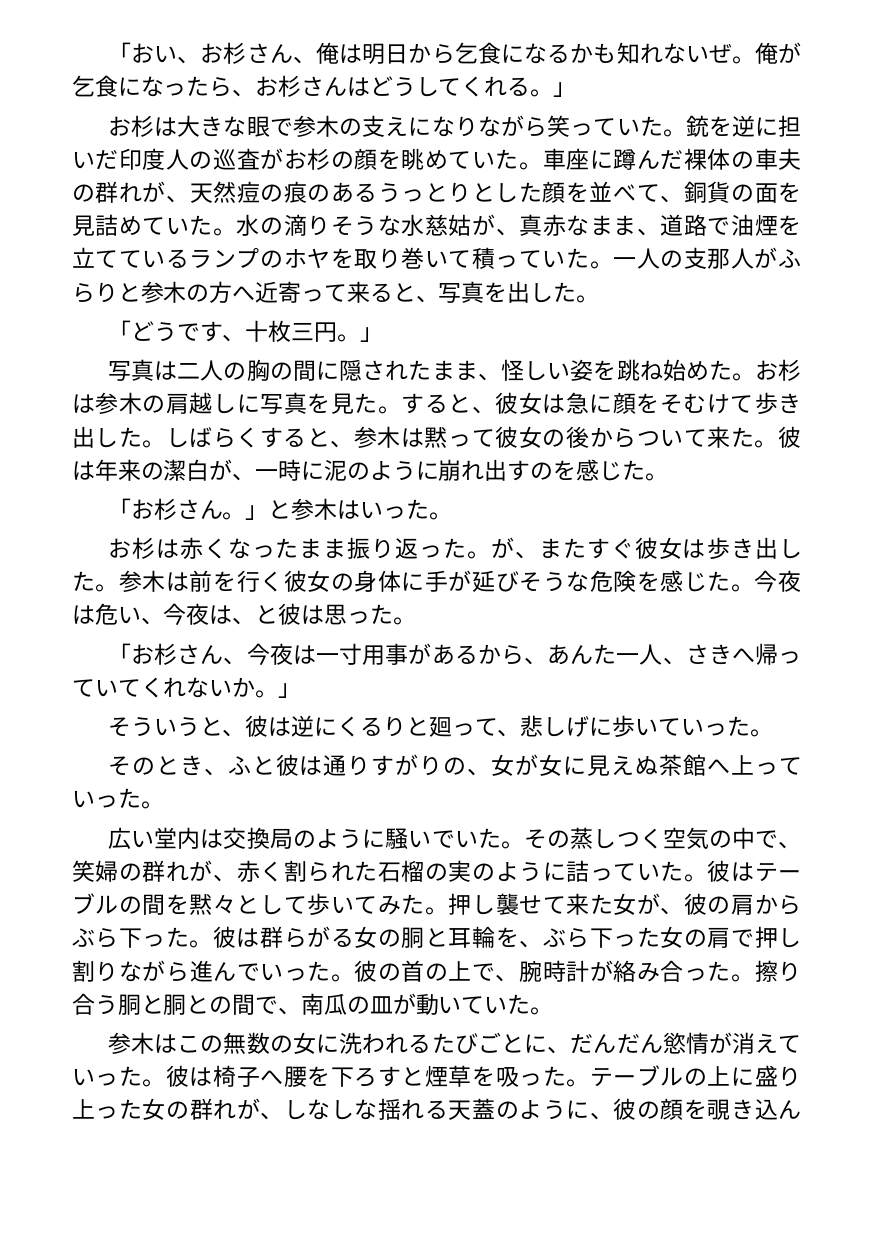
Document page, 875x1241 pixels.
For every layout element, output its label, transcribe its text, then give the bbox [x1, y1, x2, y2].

text 「お杉さん。」と参木はいった。 [72, 492, 802, 525]
text 「おい、お杉さん、俺は明日から乞食になるかも知れないぜ。俺が乞食になったら、お杉さんはどうしてくれる。」 [72, 36, 802, 102]
text お杉は赤くなったまま振り返った。が、またすぐ彼女は歩き出した。参木は前を行く彼女の身体に手が延びそうな危険を感じた。今夜は危い、今夜は、と彼は思った。 [72, 531, 802, 631]
text そういうと、彼は逆にくるりと廻って、悲しげに歩いていった。 [72, 709, 802, 742]
text 広い堂内は交換局のように騒いでいた。その蒸しつく空気の中で、笑婦の群れが、赤く割られた石榴の実のように詰っていた。彼はテーブルの間を黙々として歩いてみた。押し襲せて来た女が、彼の肩からぶら下った。彼は群らがる女の胴と耳輪を、ぶら下った女の肩で押し割りながら進んでいった。彼の首の上で、腕時計が絡み合った。擦り合う胴と胴との間で、南瓜の皿が動いていた。 [72, 821, 802, 1020]
text 「どうです、十枚三円。」 [72, 314, 802, 347]
text そのとき、ふと彼は通りすがりの、女が女に見えぬ茶館へ上っていった。 [72, 748, 802, 814]
text 参木はこの無数の女に洗われるたびごとに、だんだん慾情が消えていった。彼は椅子へ腰を下ろすと煙草を吸った。テーブルの上に盛り上った女の群れが、しなしな揺れる天蓋のように、彼の顔を覗き込ん [72, 1026, 802, 1126]
text 写真は二人の胸の間に隠されたまま、怪しい姿を跳ね始めた。お杉は参木の肩越しに写真を見た。すると、彼女は急に顔をそむけて歩き出した。しばらくすると、参木は黙って彼女の後からついて来た。彼は年来の潔白が、一時に泥のように崩れ出すのを感じた。 [72, 353, 802, 486]
text 「お杉さん、今夜は一寸用事があるから、あんた一人、さきへ帰っていてくれないか。」 [72, 637, 802, 703]
text お杉は大きな眼で参木の支えになりながら笑っていた。銃を逆に担いだ印度人の巡査がお杉の顔を眺めていた。車座に蹲んだ裸体の車夫の群れが、天然痘の痕のあるうっとりとした顔を並べて、銅貨の面を見詰めていた。水の滴りそうな水慈姑が、真赤なまま、道路で油煙を立てているランプのホヤを取り巻いて積っていた。一人の支那人がふらりと参木の方へ近寄って来ると、写真を出した。 [72, 108, 802, 308]
